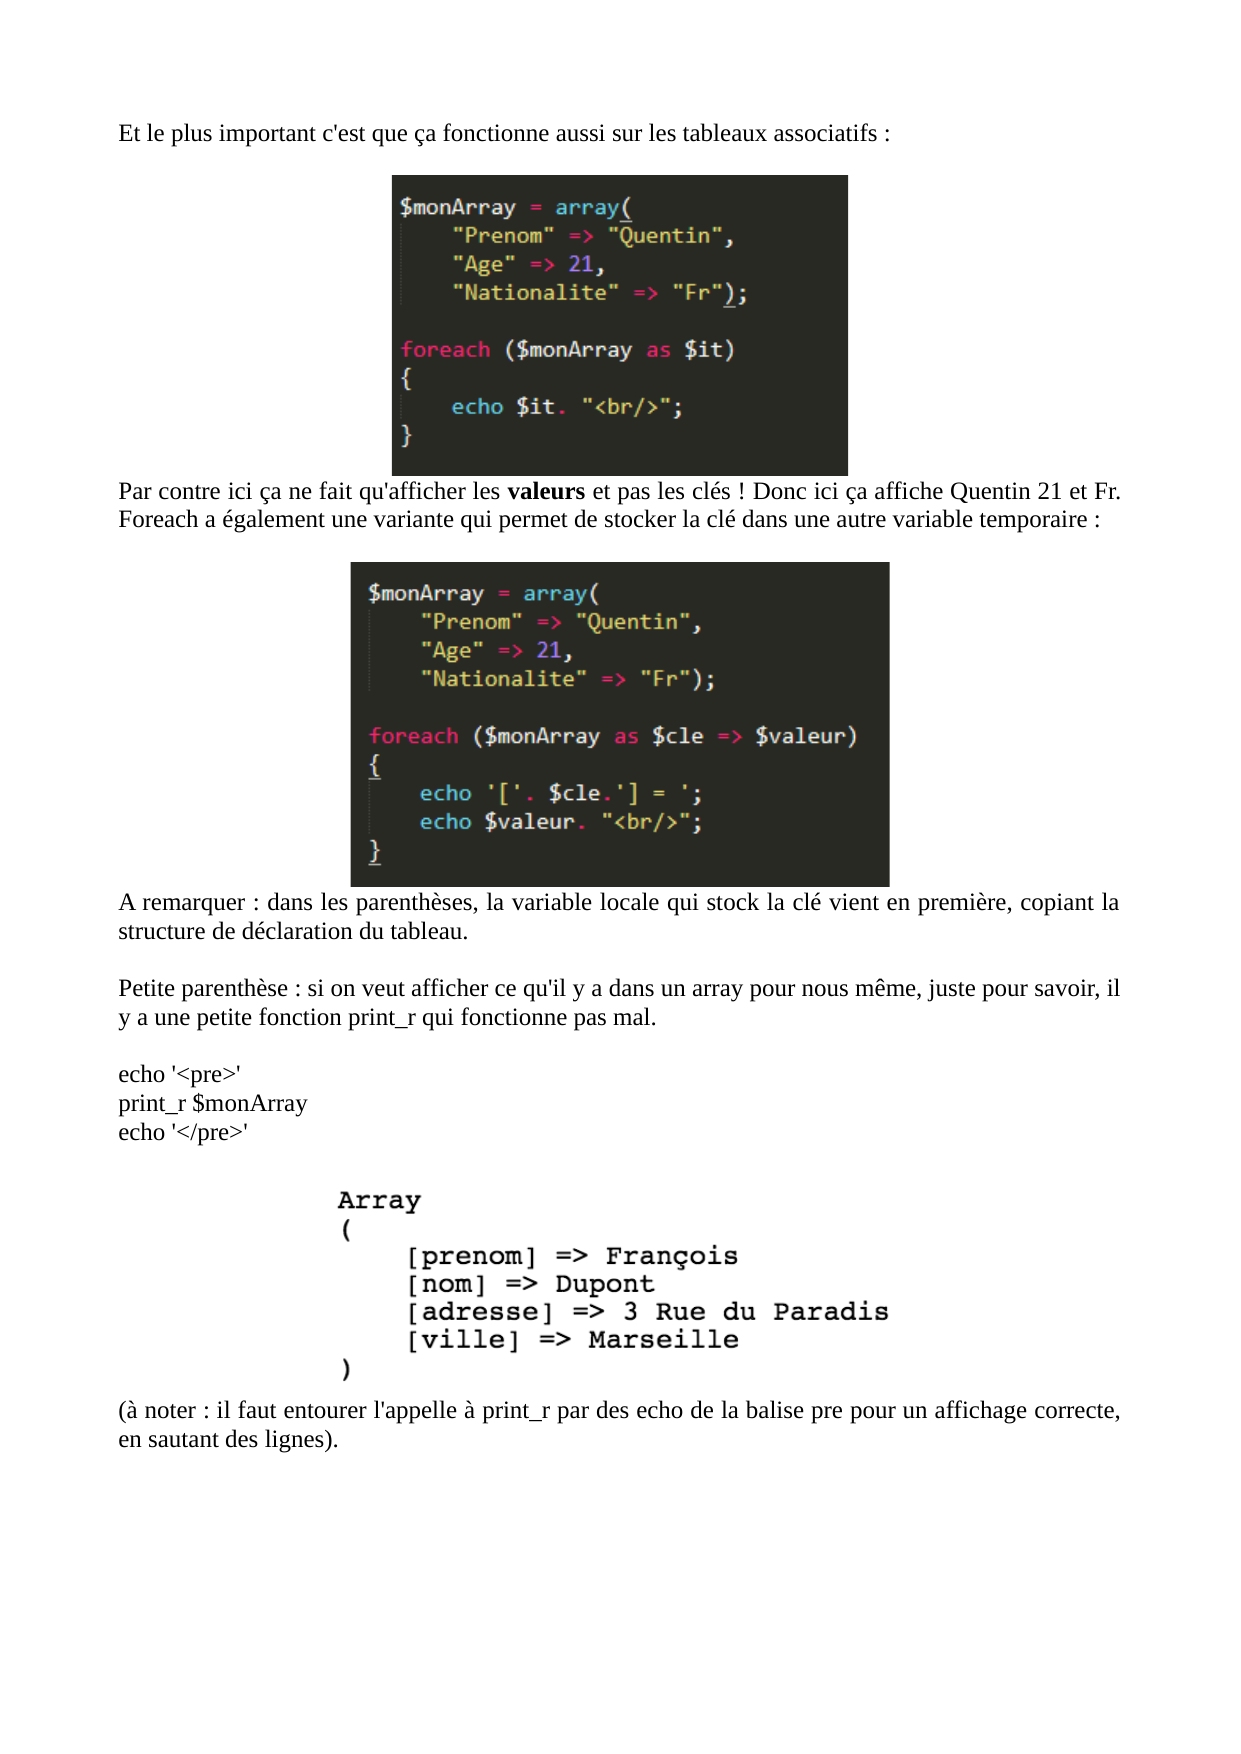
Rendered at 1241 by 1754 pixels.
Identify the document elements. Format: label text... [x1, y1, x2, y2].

text echo '</pre>' [118, 1117, 1122, 1146]
text Par contre ici ça ne fait qu'afficher les valeurs et pas les clés ! Donc ici ça affiche Quentin 21 et Fr. Foreach a également une variante qui permet de stocker la clé dans une autre variable temporaire : [118, 176, 1122, 533]
text Petite parenthèse : si on veut afficher ce qu'il y a dans un array pour nous même, juste pour savoir, il y a une petite fonction print_r qui fonctionne pas mal. [118, 973, 1122, 1031]
text echo '<pre>' [118, 1059, 1122, 1088]
text (à noter : il faut entourer l'appelle à print_r par des echo de la balise pre pour un affichage correcte, en sautant des lignes). [118, 1174, 1122, 1452]
picture [325, 1174, 915, 1395]
text A remarquer : dans les parenthèses, la variable locale qui stock la clé vient en première, copiant la structure de déclaration du tableau. [118, 562, 1122, 944]
text Et le plus important c'est que ça fonctionne aussi sur les tableaux associatifs : [118, 118, 1122, 147]
text print_r $monArray [118, 1088, 1122, 1117]
